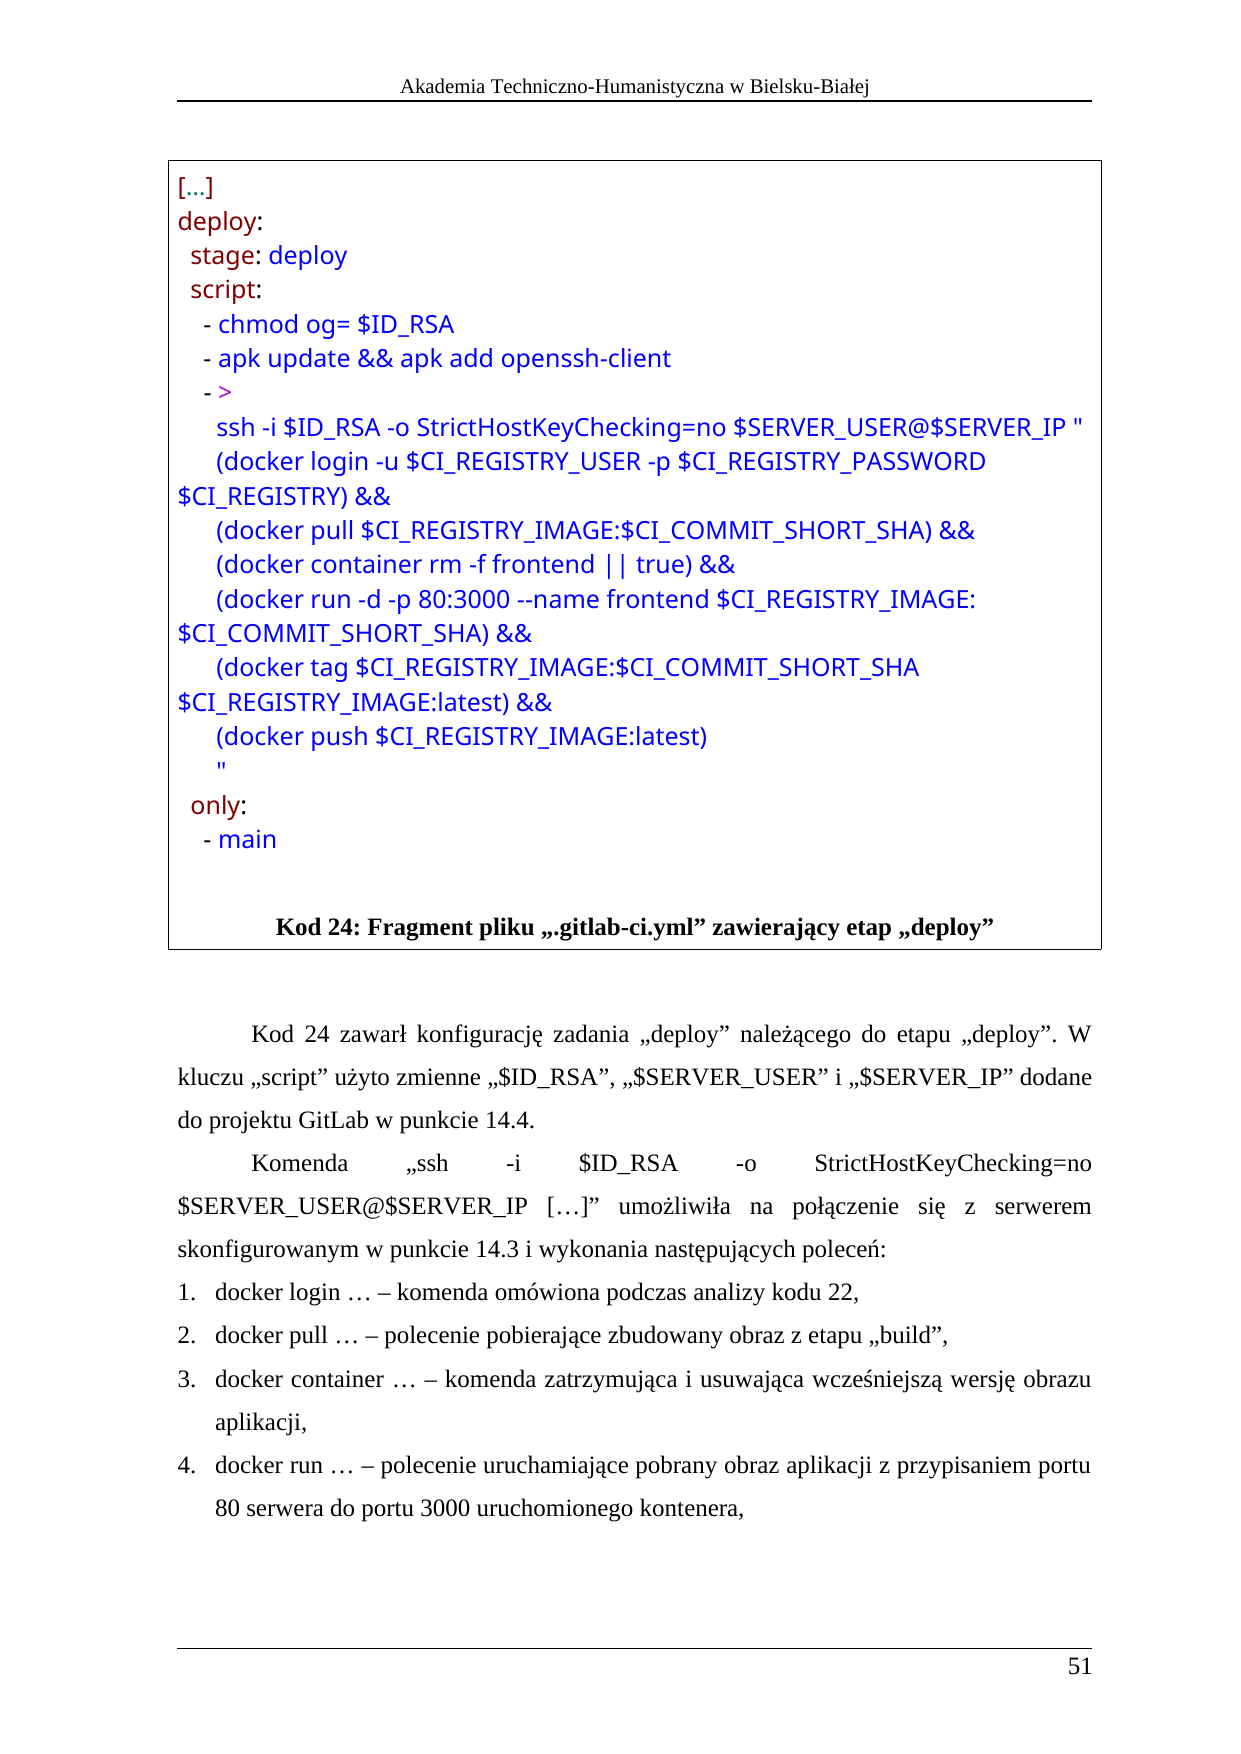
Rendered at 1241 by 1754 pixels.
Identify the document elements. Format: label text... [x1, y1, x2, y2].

text ssh -i $ID_RSA -o StrictHostKeyChecking=no $SERVER_USER@$SERVER_IP " [177, 409, 1092, 443]
text (docker tag $CI_REGISTRY_IMAGE:$CI_COMMIT_SHORT_SHA $CI_REGISTRY_IMAGE:latest) && [177, 650, 1092, 718]
text (docker pull $CI_REGISTRY_IMAGE:$CI_COMMIT_SHORT_SHA) && [177, 512, 1092, 547]
text […] [177, 168, 1092, 203]
text Kod 24: Fragment pliku „.gitlab-ci.yml” zawierający etap „deploy” [177, 912, 1092, 940]
text - chmod og= $ID_RSA [177, 306, 1092, 340]
text (docker run -d -p 80:3000 --name frontend $CI_REGISTRY_IMAGE:$CI_COMMIT_SHORT_SHA) && [177, 581, 1092, 650]
text script: [177, 272, 1092, 306]
text (docker login -u $CI_REGISTRY_USER -p $CI_REGISTRY_PASSWORD $CI_REGISTRY) && [177, 443, 1092, 512]
text Komenda „ssh -i $ID_RSA -o StrictHostKeyChecking=no $SERVER_USER@$SERVER_IP […]” umożliwiła na połączenie się z serwerem skonfigurowanym w punkcie 14.3 i wykonania następujących poleceń: [177, 1148, 1092, 1263]
text stage: deploy [177, 237, 1092, 272]
text (docker push $CI_REGISTRY_IMAGE:latest) [177, 718, 1092, 753]
list docker login … – komenda omówiona podczas analizy kodu 22, [177, 1277, 1092, 1306]
list docker pull … – polecenie pobierające zbudowany obraz z etapu „build”, [177, 1321, 1092, 1349]
text deploy: [177, 203, 1092, 237]
list docker container … – komenda zatrzymująca i usuwająca wcześniejszą wersję obrazu aplikacji, [177, 1364, 1092, 1436]
text - apk update && apk add openssh-client [177, 340, 1092, 375]
text - > [177, 375, 1092, 409]
text Kod 24 zawarł konfigurację zadania „deploy” należącego do etapu „deploy”. W kluczu „script” użyto zmienne „$ID_RSA”, „$SERVER_USER” i „$SERVER_IP” dodane do projektu GitLab w punkcie 14.4. [177, 1019, 1092, 1134]
text - main [177, 822, 1092, 856]
text (docker container rm -f frontend || true) && [177, 547, 1092, 581]
list docker run … – polecenie uruchamiające pobrany obraz aplikacji z przypisaniem portu 80 serwera do portu 3000 uruchomionego kontenera, [177, 1450, 1092, 1522]
text only: [177, 787, 1092, 822]
text " [177, 753, 1092, 787]
